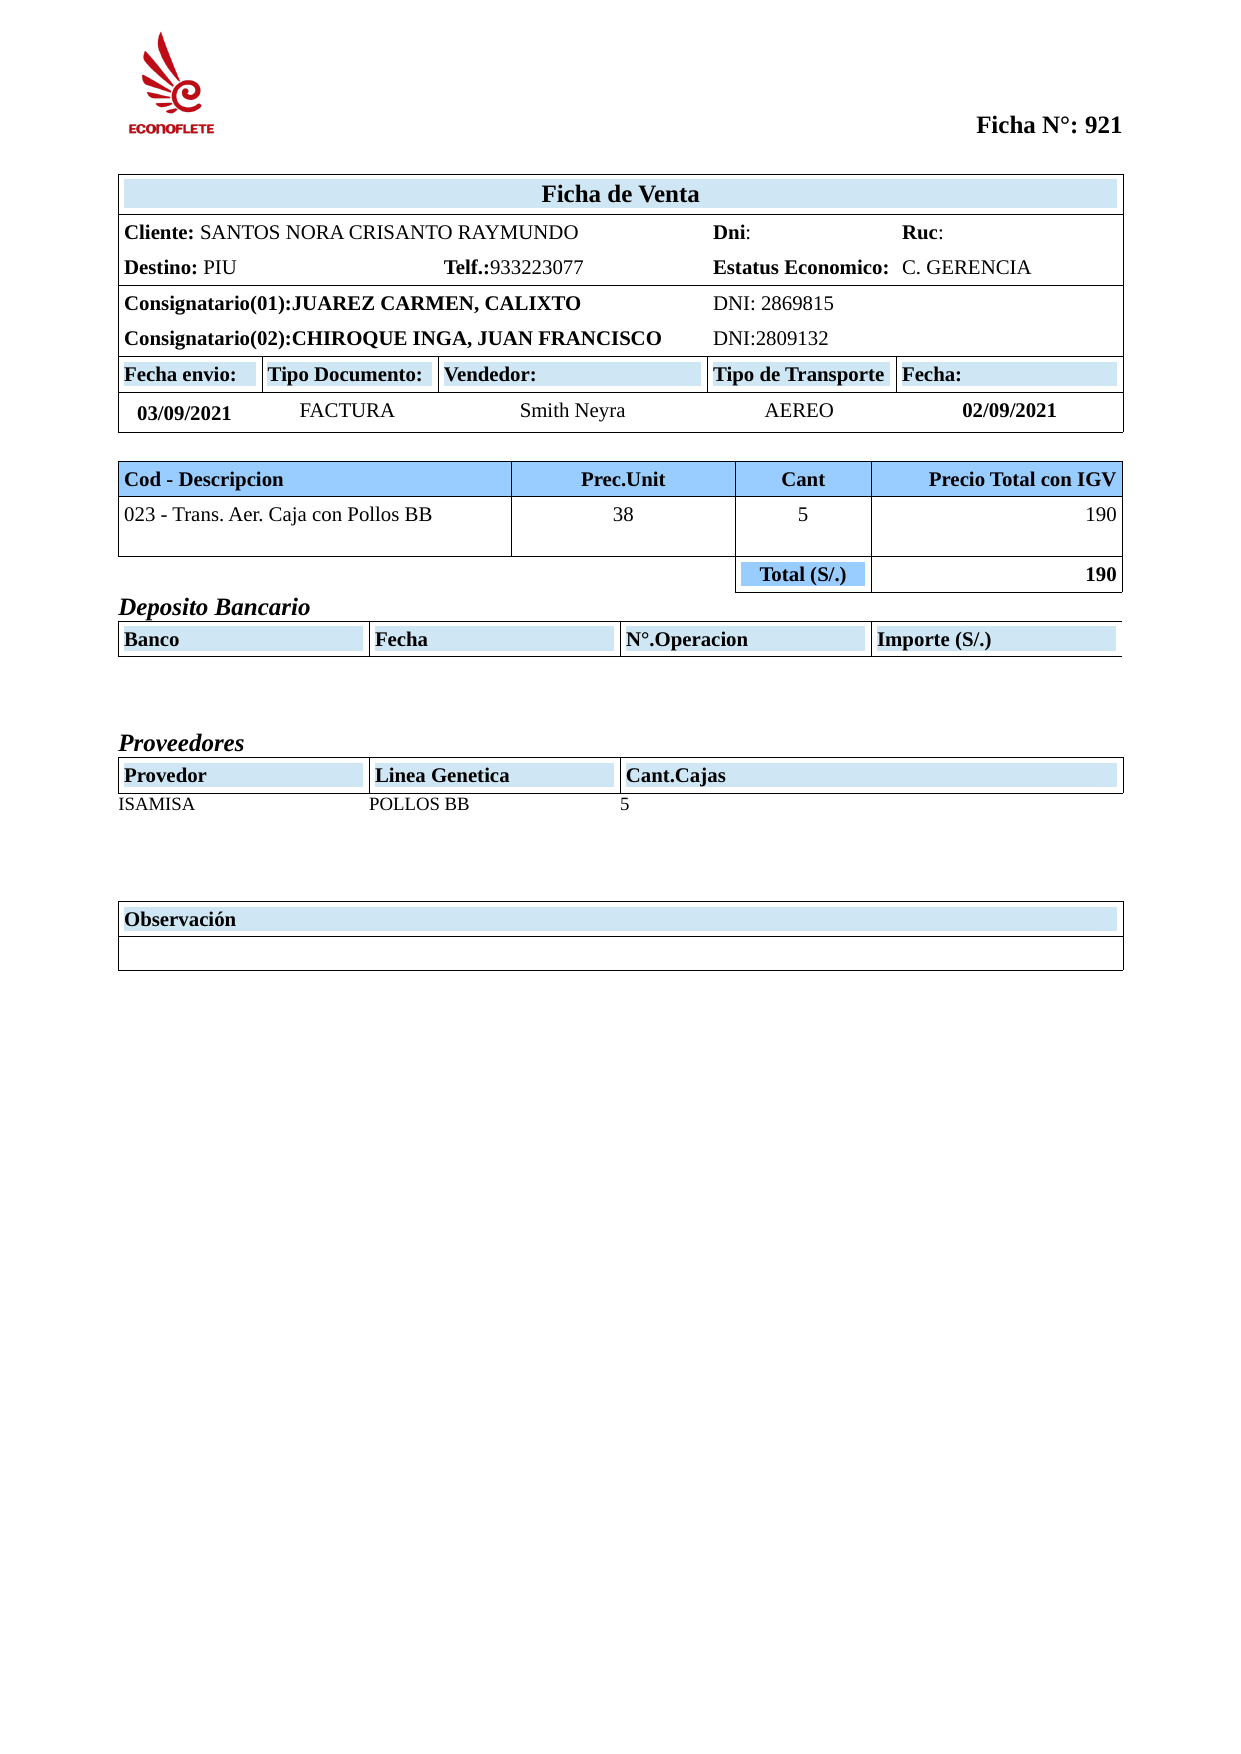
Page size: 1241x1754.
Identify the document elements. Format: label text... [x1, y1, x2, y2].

table_header Linea Genetica [370, 758, 620, 793]
picture [118, 31, 225, 134]
table_header Precio Total con IGV [872, 462, 1122, 496]
table_cell [118, 815, 369, 836]
table_cell DNI:2809132 [707, 321, 1123, 356]
table_header Cod - Descripcion [119, 462, 511, 496]
table_cell [118, 836, 369, 858]
table_header Provedor [119, 758, 369, 793]
table_cell [620, 836, 1123, 858]
table_cell [369, 836, 620, 858]
table_cell Tipo Documento: [263, 357, 438, 392]
table_header Fecha [370, 622, 620, 656]
table_cell DNI: 2869815 [707, 286, 1123, 321]
table_cell [369, 705, 620, 728]
table_cell [511, 557, 735, 592]
table_cell Cliente: SANTOS NORA CRISANTO RAYMUNDO [119, 215, 707, 249]
table_header Banco [119, 622, 369, 656]
table_header Prec.Unit [512, 462, 735, 496]
table_header Cant.Cajas [621, 758, 1123, 793]
table_cell Fecha: [897, 357, 1123, 392]
table_cell [620, 815, 1123, 836]
table_cell 023 - Trans. Aer. Caja con Pollos BB [119, 497, 511, 556]
table_cell Tipo de Transporte [708, 357, 896, 392]
table_cell Smith Neyra [438, 393, 707, 432]
table_cell 38 [512, 497, 735, 556]
table_header Observación [119, 902, 1123, 936]
table_cell [620, 680, 871, 704]
table_cell [119, 937, 1123, 969]
table_cell [118, 657, 369, 680]
table_cell Estatus Economico: [707, 249, 896, 285]
table_header Cant [736, 462, 871, 496]
table_cell 03/09/2021 [119, 393, 262, 432]
table_cell 190 [872, 557, 1122, 592]
table_cell [871, 680, 1122, 704]
text Proveedores [118, 728, 1122, 757]
table_cell 190 [872, 497, 1122, 556]
table_cell [620, 705, 871, 728]
table_cell 5 [620, 794, 1123, 814]
table_cell ISAMISA [118, 794, 369, 814]
table_cell Telf.:933223077 [438, 249, 707, 285]
table_cell [369, 815, 620, 836]
table_cell [118, 557, 511, 592]
table_cell [118, 858, 369, 879]
table_cell Ruc: [896, 215, 1123, 249]
table_cell [620, 657, 871, 680]
table_cell C. GERENCIA [896, 249, 1123, 285]
table_cell Fecha envio: [119, 357, 262, 392]
table_cell 5 [736, 497, 871, 556]
table_cell [118, 705, 369, 728]
table_cell Total (S/.) [736, 557, 871, 592]
text Deposito Bancario [118, 592, 1122, 621]
table_cell [369, 858, 620, 879]
table_cell [118, 680, 369, 704]
table_cell Dni: [707, 215, 896, 249]
table_cell POLLOS BB [369, 794, 620, 814]
table_cell [871, 657, 1122, 680]
table_cell [369, 657, 620, 680]
table_cell Consignatario(02):CHIROQUE INGA, JUAN FRANCISCO [119, 321, 707, 356]
table_header Ficha de Venta [119, 175, 1123, 214]
table_cell FACTURA [262, 393, 438, 432]
table_cell AEREO [707, 393, 896, 432]
table_header N°.Operacion [621, 622, 871, 656]
table_cell [369, 879, 620, 901]
table_cell [369, 680, 620, 704]
table_cell [871, 705, 1122, 728]
table_cell Vendedor: [439, 357, 707, 392]
table_cell [118, 879, 369, 901]
table_cell Destino: PIU [119, 249, 438, 285]
table_cell 02/09/2021 [896, 393, 1123, 432]
table_cell Consignatario(01):JUAREZ CARMEN, CALIXTO [119, 286, 707, 321]
table_cell [620, 879, 1123, 901]
table_cell [620, 858, 1123, 879]
table_header Importe (S/.) [872, 622, 1122, 656]
